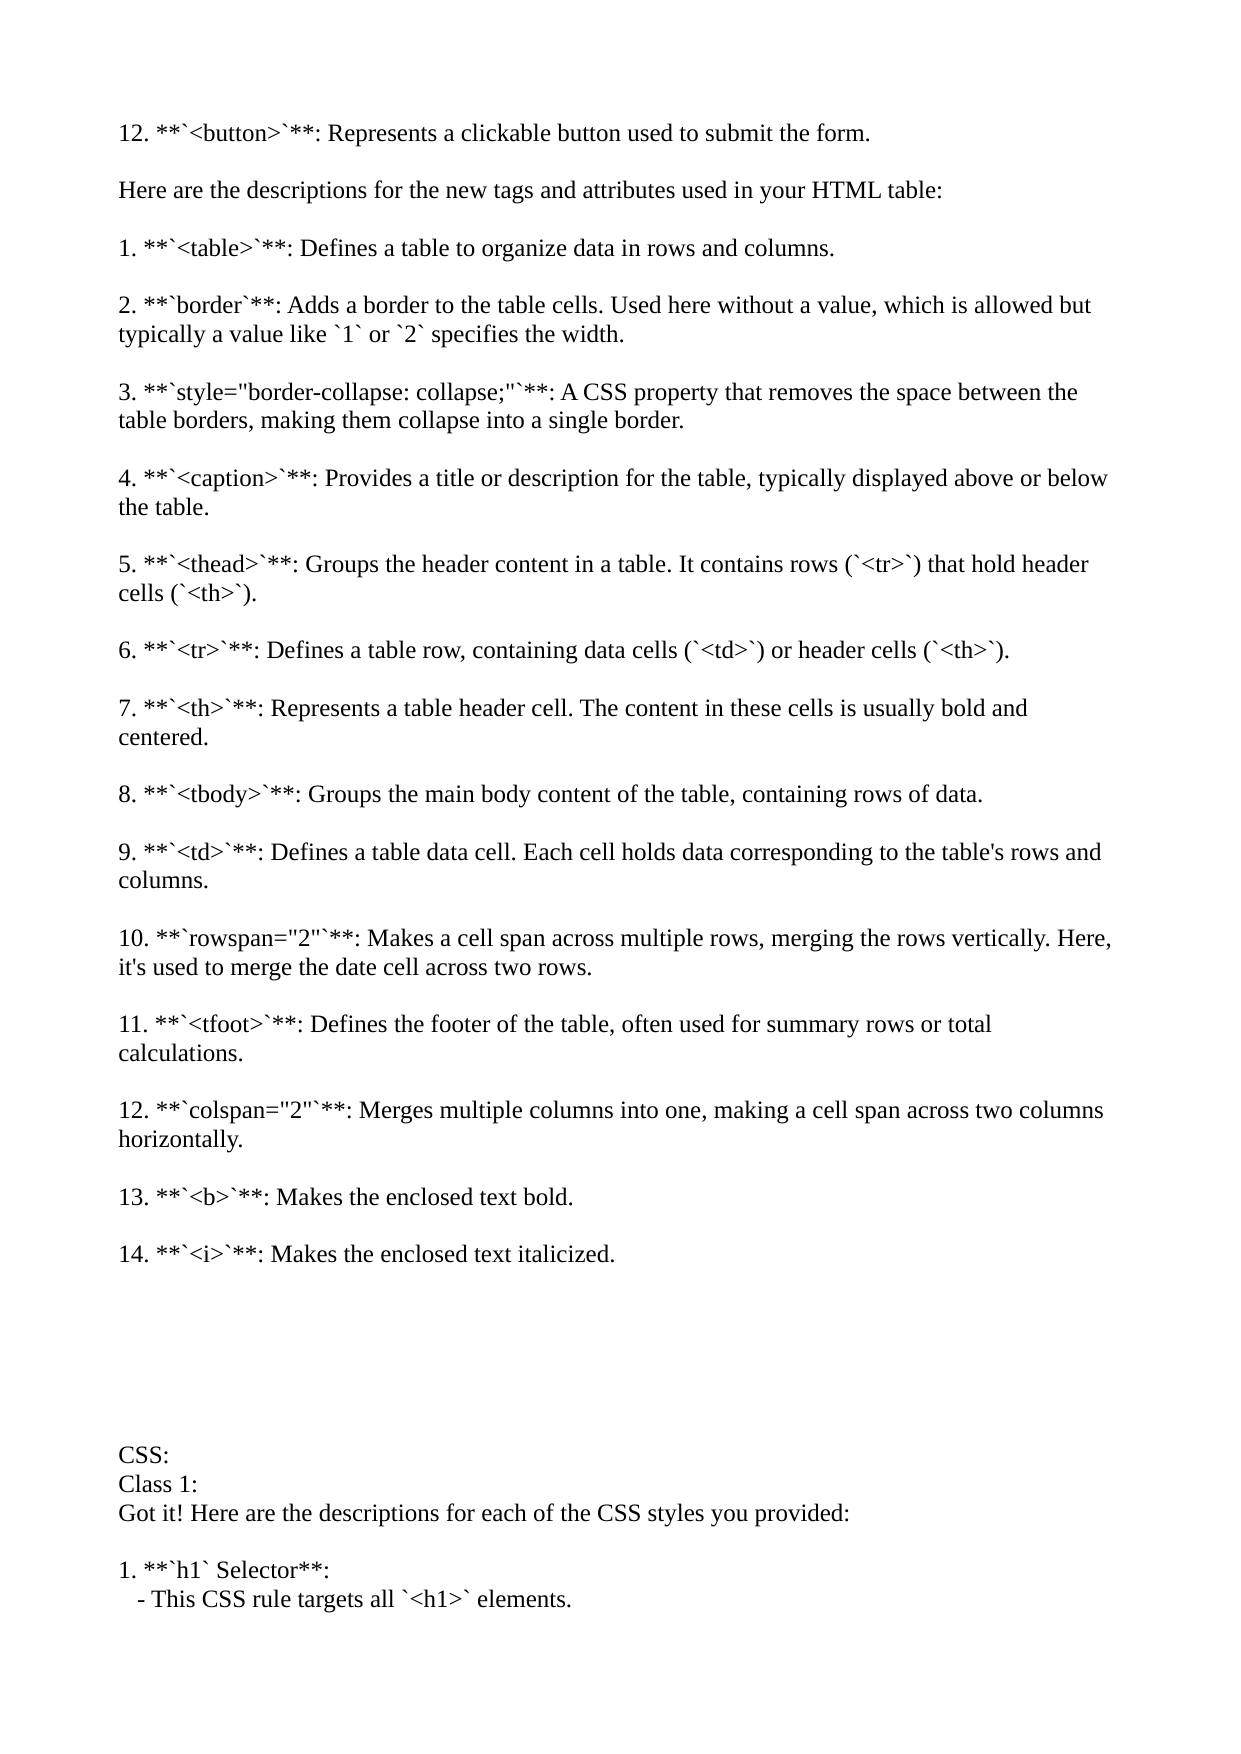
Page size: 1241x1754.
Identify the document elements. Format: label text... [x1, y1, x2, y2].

text Here are the descriptions for the new tags and attributes used in your HTML table: [118, 176, 1122, 204]
text 12. **`<button>`**: Represents a clickable button used to submit the form. [118, 118, 1122, 147]
text 8. **`<tbody>`**: Groups the main body content of the table, containing rows of data. [118, 779, 1122, 808]
text 7. **`<th>`**: Represents a table header cell. The content in these cells is usually bold and centered. [118, 693, 1122, 751]
text 5. **`<thead>`**: Groups the header content in a table. It contains rows (`<tr>`) that hold header cells (`<th>`). [118, 549, 1122, 607]
text 6. **`<tr>`**: Defines a table row, containing data cells (`<td>`) or header cells (`<th>`). [118, 636, 1122, 664]
text 11. **`<tfoot>`**: Defines the footer of the table, often used for summary rows or total calculations. [118, 1009, 1122, 1067]
text CSS: [118, 1441, 1122, 1469]
text Class 1: [118, 1469, 1122, 1498]
text 14. **`<i>`**: Makes the enclosed text italicized. [118, 1239, 1122, 1268]
text 12. **`colspan="2"`**: Merges multiple columns into one, making a cell span across two columns horizontally. [118, 1096, 1122, 1153]
text Got it! Here are the descriptions for each of the CSS styles you provided: [118, 1498, 1122, 1527]
text 3. **`style="border-collapse: collapse;"`**: A CSS property that removes the space between the table borders, making them collapse into a single border. [118, 377, 1122, 434]
text 4. **`<caption>`**: Provides a title or description for the table, typically displayed above or below the table. [118, 463, 1122, 521]
text 13. **`<b>`**: Makes the enclosed text bold. [118, 1182, 1122, 1211]
text 1. **`h1` Selector**: [118, 1556, 1122, 1584]
text 2. **`border`**: Adds a border to the table cells. Used here without a value, which is allowed but typically a value like `1` or `2` specifies the width. [118, 291, 1122, 348]
text 1. **`<table>`**: Defines a table to organize data in rows and columns. [118, 233, 1122, 262]
text - This CSS rule targets all `<h1>` elements. [118, 1584, 1122, 1613]
text 9. **`<td>`**: Defines a table data cell. Each cell holds data corresponding to the table's rows and columns. [118, 837, 1122, 894]
text 10. **`rowspan="2"`**: Makes a cell span across multiple rows, merging the rows vertically. Here, it's used to merge the date cell across two rows. [118, 923, 1122, 981]
